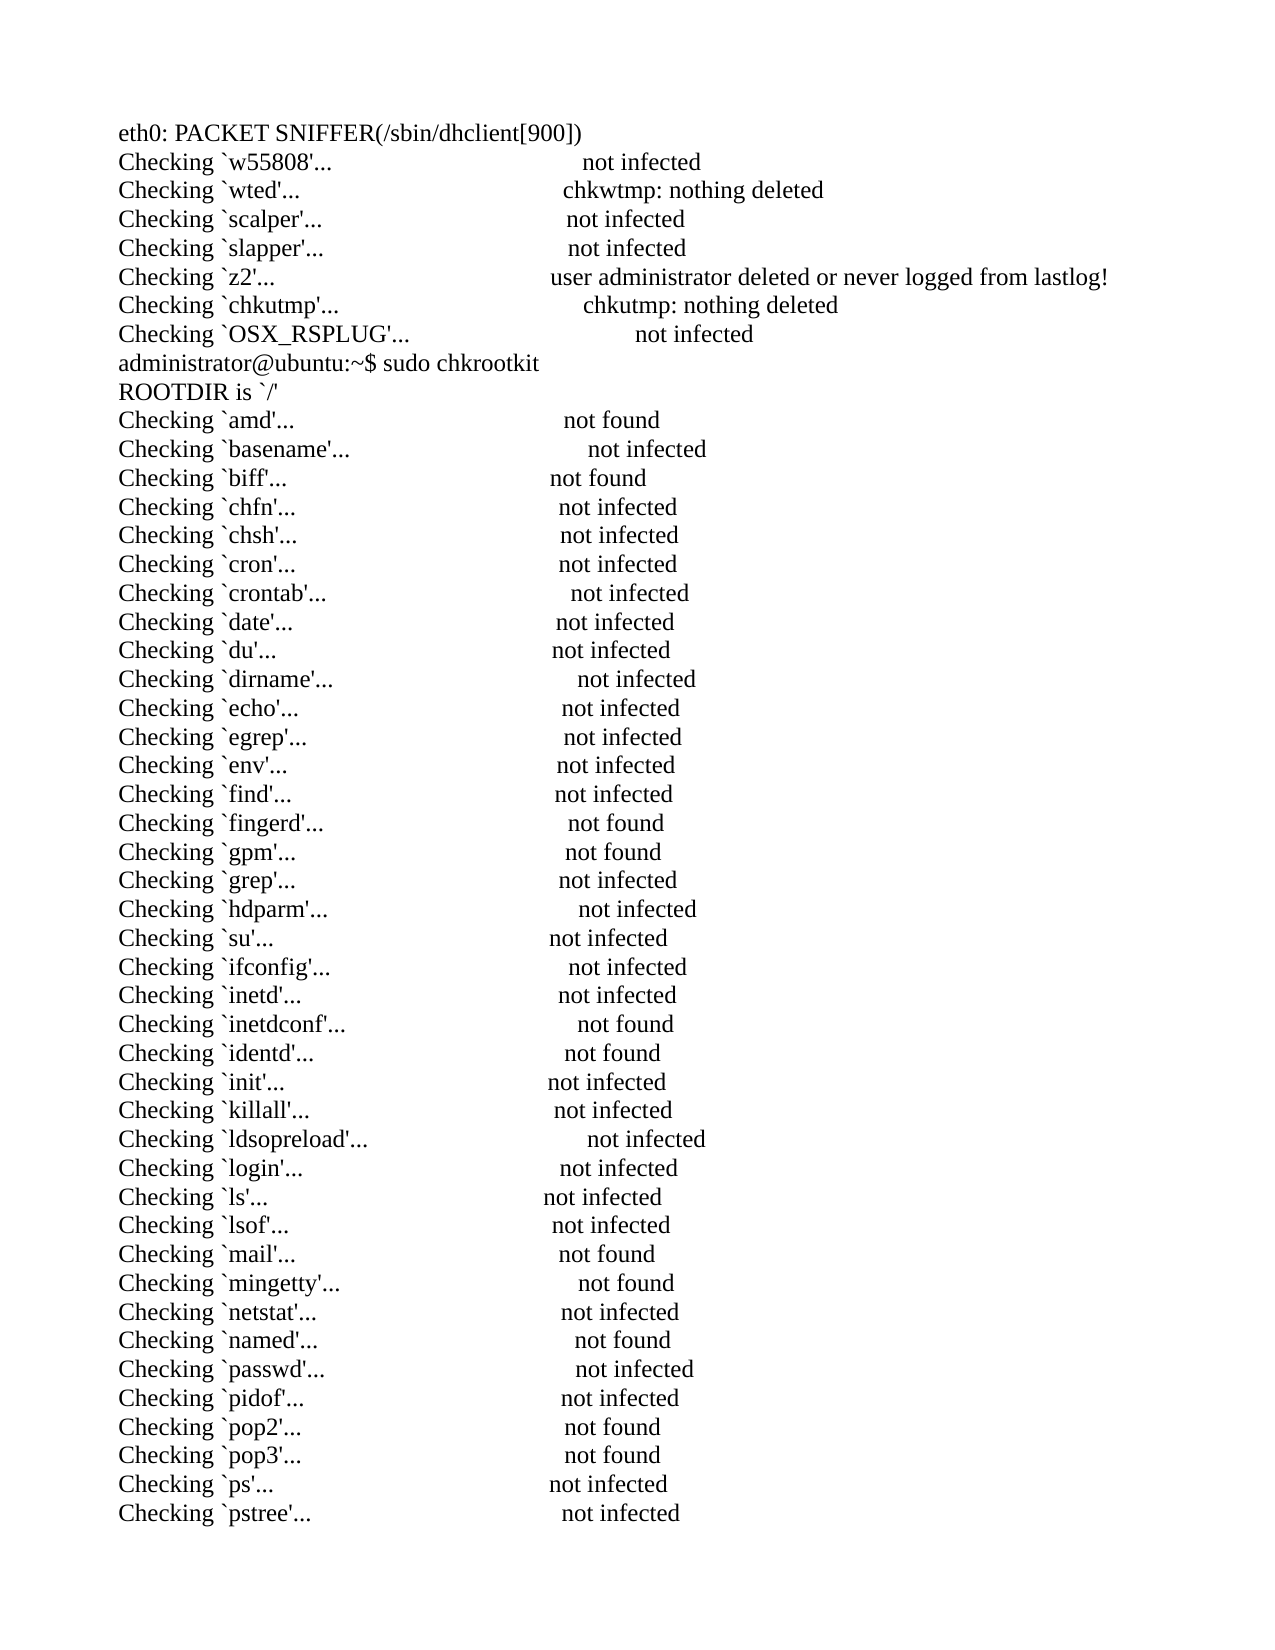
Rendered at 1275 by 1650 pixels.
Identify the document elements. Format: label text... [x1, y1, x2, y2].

text Checking `cron'... not infected [118, 549, 1157, 578]
text Checking `gpm'... not found [118, 837, 1157, 866]
text Checking `named'... not found [118, 1326, 1157, 1354]
text Checking `du'... not infected [118, 636, 1157, 664]
text Checking `pidof'... not infected [118, 1383, 1157, 1412]
text Checking `inetdconf'... not found [118, 1009, 1157, 1038]
text Checking `chfn'... not infected [118, 492, 1157, 521]
text Checking `pop2'... not found [118, 1412, 1157, 1441]
text Checking `ls'... not infected [118, 1182, 1157, 1211]
text Checking `OSX_RSPLUG'... not infected [118, 319, 1157, 348]
text Checking `biff'... not found [118, 463, 1157, 492]
text Checking `hdparm'... not infected [118, 894, 1157, 923]
text Checking `amd'... not found [118, 406, 1157, 434]
text Checking `z2'... user administrator deleted or never logged from lastlog! [118, 262, 1157, 291]
text administrator@ubuntu:~$ sudo chkrootkit [118, 348, 1157, 377]
text Checking `env'... not infected [118, 751, 1157, 779]
text Checking `mail'... not found [118, 1239, 1157, 1268]
text Checking `find'... not infected [118, 779, 1157, 808]
text Checking `dirname'... not infected [118, 664, 1157, 693]
text Checking `pop3'... not found [118, 1441, 1157, 1469]
text Checking `echo'... not infected [118, 693, 1157, 722]
text Checking `mingetty'... not found [118, 1268, 1157, 1297]
text eth0: PACKET SNIFFER(/sbin/dhclient[900]) [118, 118, 1157, 147]
text Checking `init'... not infected [118, 1067, 1157, 1096]
text Checking `scalper'... not infected [118, 204, 1157, 233]
text Checking `date'... not infected [118, 607, 1157, 636]
text Checking `chsh'... not infected [118, 521, 1157, 549]
text Checking `fingerd'... not found [118, 808, 1157, 837]
text Checking `lsof'... not infected [118, 1211, 1157, 1239]
text Checking `wted'... chkwtmp: nothing deleted [118, 176, 1157, 204]
text Checking `basename'... not infected [118, 434, 1157, 463]
text Checking `slapper'... not infected [118, 233, 1157, 262]
text Checking `ifconfig'... not infected [118, 952, 1157, 981]
text ROOTDIR is `/' [118, 377, 1157, 406]
text Checking `passwd'... not infected [118, 1354, 1157, 1383]
text Checking `inetd'... not infected [118, 981, 1157, 1009]
text Checking `pstree'... not infected [118, 1498, 1157, 1527]
text Checking `chkutmp'... chkutmp: nothing deleted [118, 291, 1157, 319]
text Checking `killall'... not infected [118, 1096, 1157, 1124]
text Checking `login'... not infected [118, 1153, 1157, 1182]
text Checking `identd'... not found [118, 1038, 1157, 1067]
text Checking `netstat'... not infected [118, 1297, 1157, 1326]
text Checking `ldsopreload'... not infected [118, 1124, 1157, 1153]
text Checking `su'... not infected [118, 923, 1157, 952]
text Checking `crontab'... not infected [118, 578, 1157, 607]
text Checking `ps'... not infected [118, 1469, 1157, 1498]
text Checking `egrep'... not infected [118, 722, 1157, 751]
text Checking `w55808'... not infected [118, 147, 1157, 176]
text Checking `grep'... not infected [118, 866, 1157, 894]
